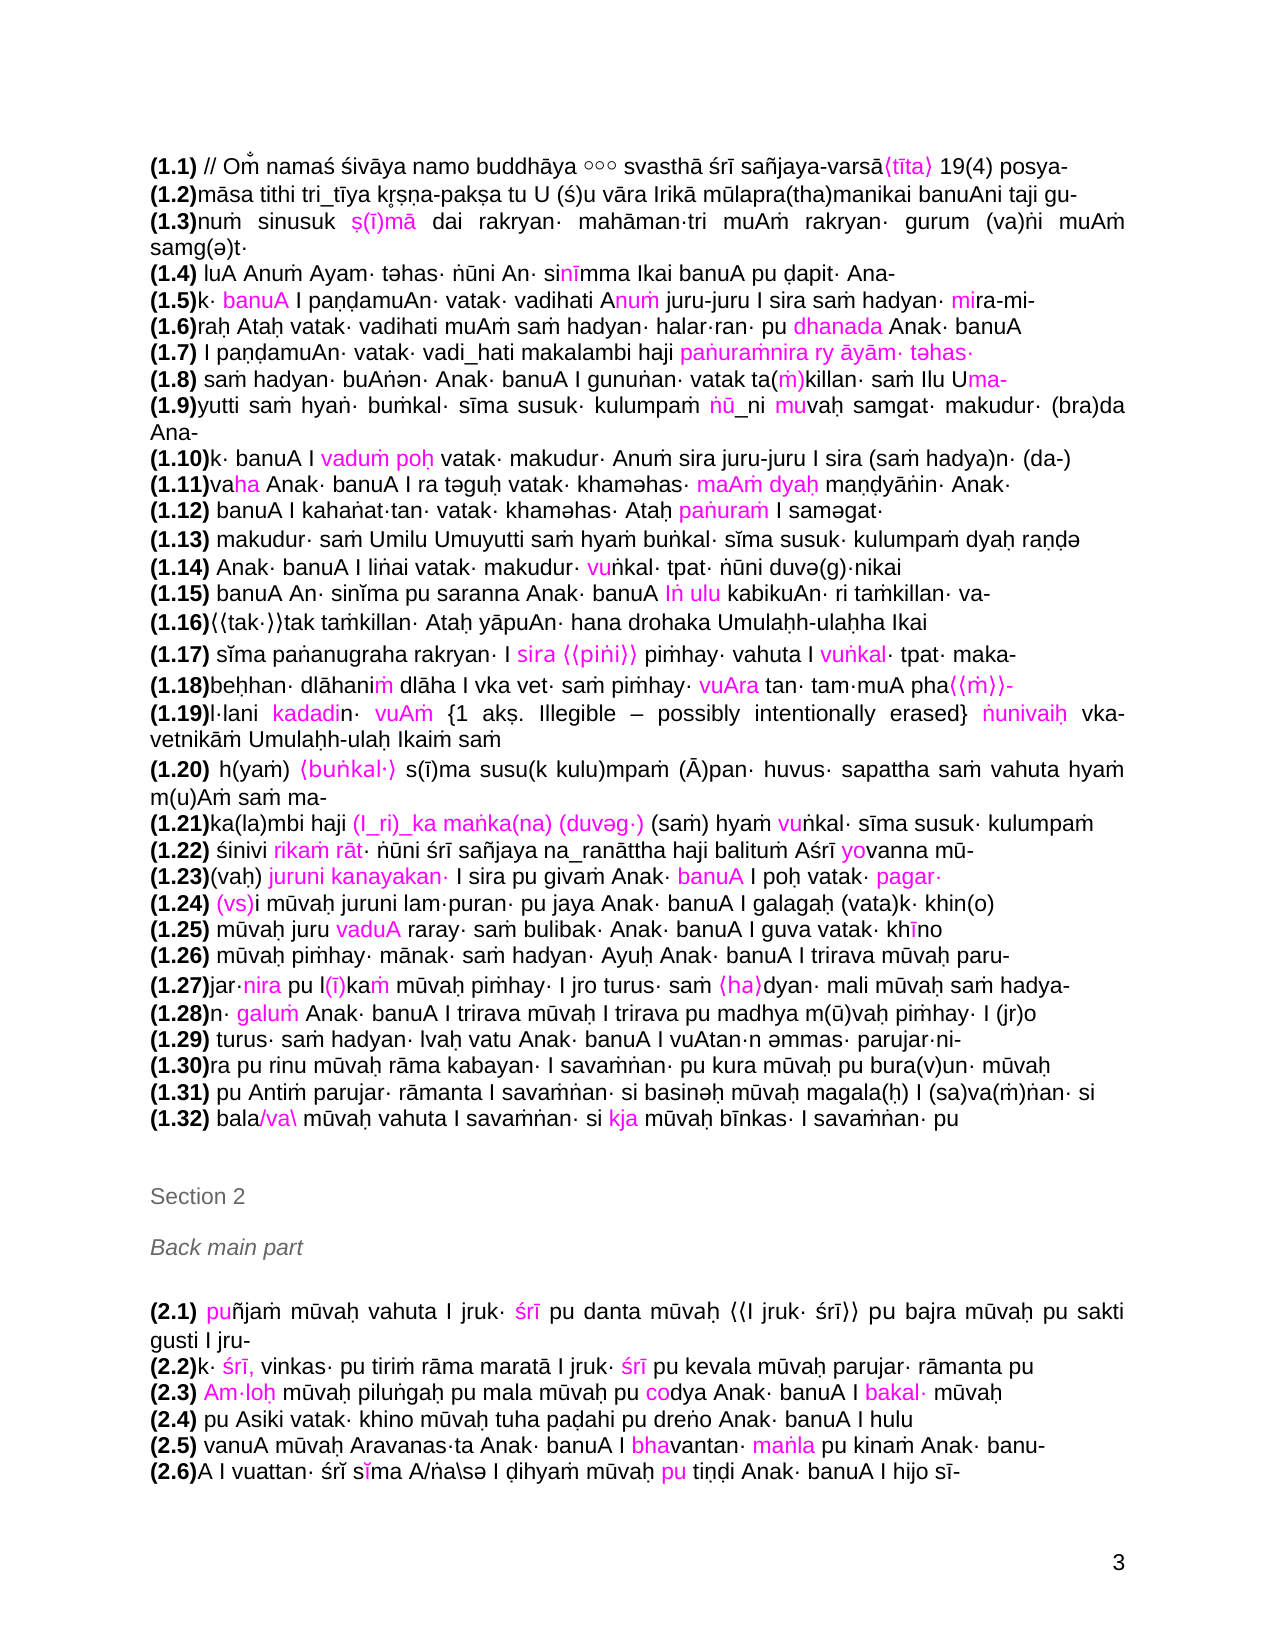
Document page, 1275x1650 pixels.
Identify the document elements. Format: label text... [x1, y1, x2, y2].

text (1.22) śinivi rikaṁ rāt· ṅūni śrī sañjaya na_ranāttha haji balituṁ Aśrī yovanna mū- [150, 837, 1125, 863]
text (1.13) makudur· saṁ Umilu Umuyutti saṁ hyaṁ buṅkal· sĭma susuk· kulumpaṁ dyaḥ raṇḍə [150, 524, 1125, 554]
text (2.6)A I vuattan· śrĭ sĭma A/ṅa\sə I ḍihyaṁ mūvaḥ pu tiṇḍi Anak· banuA I hijo sī- [150, 1458, 1125, 1485]
text (1.26) mūvaḥ piṁhay· mānak· saṁ hadyan· Ayuḥ Anak· banuA I trirava mūvaḥ paru- [150, 942, 1125, 968]
text (1.12) banuA I kahaṅat·tan· vatak· khaməhas· Ataḥ paṅuraṁ I saməgat· [150, 497, 1125, 524]
text (1.11)vaha Anak· banuA I ra təguḥ vatak· khaməhas· maAṁ dyaḥ maṇḍyāṅin· Anak· [150, 471, 1125, 497]
subtitle Back main part [150, 1234, 1125, 1261]
text (1.1) // Om̐ namaś śivāya namo buddhāya ￮￮￮ svasthā śrī sañjaya-varsā⟨tīta⟩ 19(4) posya- [150, 150, 1125, 181]
subtitle Section 2 [150, 1183, 1125, 1209]
text (1.31) pu Antiṁ parujar· rāmanta I savaṁṅan· si basinəḥ mūvaḥ magala(ḥ) I (sa)va(ṁ)ṅan· si [150, 1079, 1125, 1105]
text (2.1) puñjaṁ mūvaḥ vahuta I jruk· śrī pu danta mūvaḥ ⟨⟨I jruk· śrī⟩⟩ pu bajra mūvaḥ pu sakti gusti I jru- [150, 1295, 1125, 1353]
text (2.4) pu Asiki vatak· khino mūvaḥ tuha paḍahi pu dreṅo Anak· banuA I hulu [150, 1406, 1125, 1432]
text (1.6)raḥ Ataḥ vatak· vadihati muAṁ saṁ hadyan· halar·ran· pu dhanada Anak· banuA [150, 313, 1125, 339]
text (1.16)⟨⟨tak·⟩⟩tak taṁkillan· Ataḥ yāpuAn· hana drohaka Umulaḥh-ulaḥha Ikai [150, 606, 1125, 638]
text (1.29) turus· saṁ hadyan· lvaḥ vatu Anak· banuA I vuAtan·n əmmas· parujar·ni- [150, 1026, 1125, 1052]
text (1.21)ka(la)mbi haji (I_ri)_ka maṅka(na) (duvəg·) (saṁ) hyaṁ vuṅkal· sīma susuk· kulumpaṁ [150, 810, 1125, 837]
text (1.24) (vs)i mūvaḥ juruni lam·puran· pu jaya Anak· banuA I galagaḥ (vata)k· khin(o) [150, 889, 1125, 916]
text (1.9)yutti saṁ hyaṅ· buṁkal· sīma susuk· kulumpaṁ ṅū_ni muvaḥ samgat· makudur· (bra)da Ana- [150, 392, 1125, 445]
text (2.2)k· śrī, vinkas· pu tiriṁ rāma maratā I jruk· śrī pu kevala mūvaḥ parujar· rāmanta pu [150, 1353, 1125, 1379]
text (1.3)nuṁ sinusuk ṣ(ī)mā dai rakryan· mahāman·tri muAṁ rakryan· gurum (va)ṅi muAṁ samg(ə)t· [150, 208, 1125, 260]
text (1.30)ra pu rinu mūvaḥ rāma kabayan· I savaṁṅan· pu kura mūvaḥ pu bura(v)un· mūvaḥ [150, 1052, 1125, 1079]
text (1.28)n· galuṁ Anak· banuA I trirava mūvaḥ I trirava pu madhya m(ū)vaḥ piṁhay· I (jr)o [150, 1000, 1125, 1026]
text (1.25) mūvaḥ juru vaduA raray· saṁ bulibak· Anak· banuA I guva vatak· khīno [150, 916, 1125, 942]
text (1.32) bala/va\ mūvaḥ vahuta I savaṁṅan· si kja mūvaḥ bīnkas· I savaṁṅan· pu [150, 1105, 1125, 1132]
text (1.23)(vaḥ) juruni kanayakan· I sira pu givaṁ Anak· banuA I poḥ vatak· pagar· [150, 863, 1125, 889]
text (1.8) saṁ hadyan· buAṅən· Anak· banuA I gunuṅan· vatak ta(ṁ)killan· saṁ Ilu Uma- [150, 366, 1125, 392]
text (1.19)l·lani kadadin· vuAṁ {1 akṣ. Illegible – possibly intentionally erased} ṅunivaiḥ vka-vetnikāṁ Umulaḥh-ulaḥ Ikaiṁ saṁ [150, 700, 1125, 753]
text (1.20) h(yaṁ) ⟨buṅkal·⟩ s(ī)ma susu(k kulu)mpaṁ (Ā)pan· huvus· sapattha saṁ vahuta hyaṁ m(u)Aṁ saṁ ma- [150, 753, 1125, 810]
text (2.5) vanuA mūvaḥ Aravanas·ta Anak· banuA I bhavantan· maṅla pu kinaṁ Anak· banu- [150, 1432, 1125, 1458]
text (1.2)māsa tithi tri_tīya kr̥ṣṇa-pakṣa tu U (ś)u vāra Irikā mūlapra(tha)manikai banuAni taji gu- [150, 181, 1125, 208]
text (2.3) Am·loḥ mūvaḥ piluṅgaḥ pu mala mūvaḥ pu codya Anak· banuA I bakal· mūvaḥ [150, 1379, 1125, 1406]
text (1.4) luA Anuṁ Ayam· təhas· ṅūni An· sinīmma Ikai banuA pu ḍapit· Ana- [150, 260, 1125, 287]
text (1.5)k· banuA I paṇḍamuAn· vatak· vadihati Anuṁ juru-juru I sira saṁ hadyan· mira-mi- [150, 287, 1125, 313]
text (1.27)jar·nira pu l(ī)kaṁ mūvaḥ piṁhay· I jro turus· saṁ ⟨ha⟩dyan· mali mūvaḥ saṁ hadya- [150, 968, 1125, 1000]
text (1.14) Anak· banuA I liṅai vatak· makudur· vuṅkal· tpat· ṅūni duvə(g)·nikai [150, 554, 1125, 580]
text (1.10)k· banuA I vaduṁ poḥ vatak· makudur· Anuṁ sira juru-juru I sira (saṁ hadya)n· (da-) [150, 445, 1125, 471]
text (1.18)beḥhan· dlāhaniṁ dlāha I vka vet· saṁ piṁhay· vuAra tan· tam·muA pha⟨⟨ṁ⟩⟩- [150, 669, 1125, 700]
text (1.15) banuA An· sinĭma pu saranna Anak· banuA Iṅ ulu kabikuAn· ri taṁkillan· va- [150, 580, 1125, 606]
text (1.17) sĭma paṅanugraha rakryan· I sira ⟨⟨piṅi⟩⟩ piṁhay· vahuta I vuṅkal· tpat· maka- [150, 638, 1125, 669]
text (1.7) I paṇḍamuAn· vatak· vadi_hati makalambi haji paṅuraṁnira ry āyām· təhas· [150, 339, 1125, 366]
